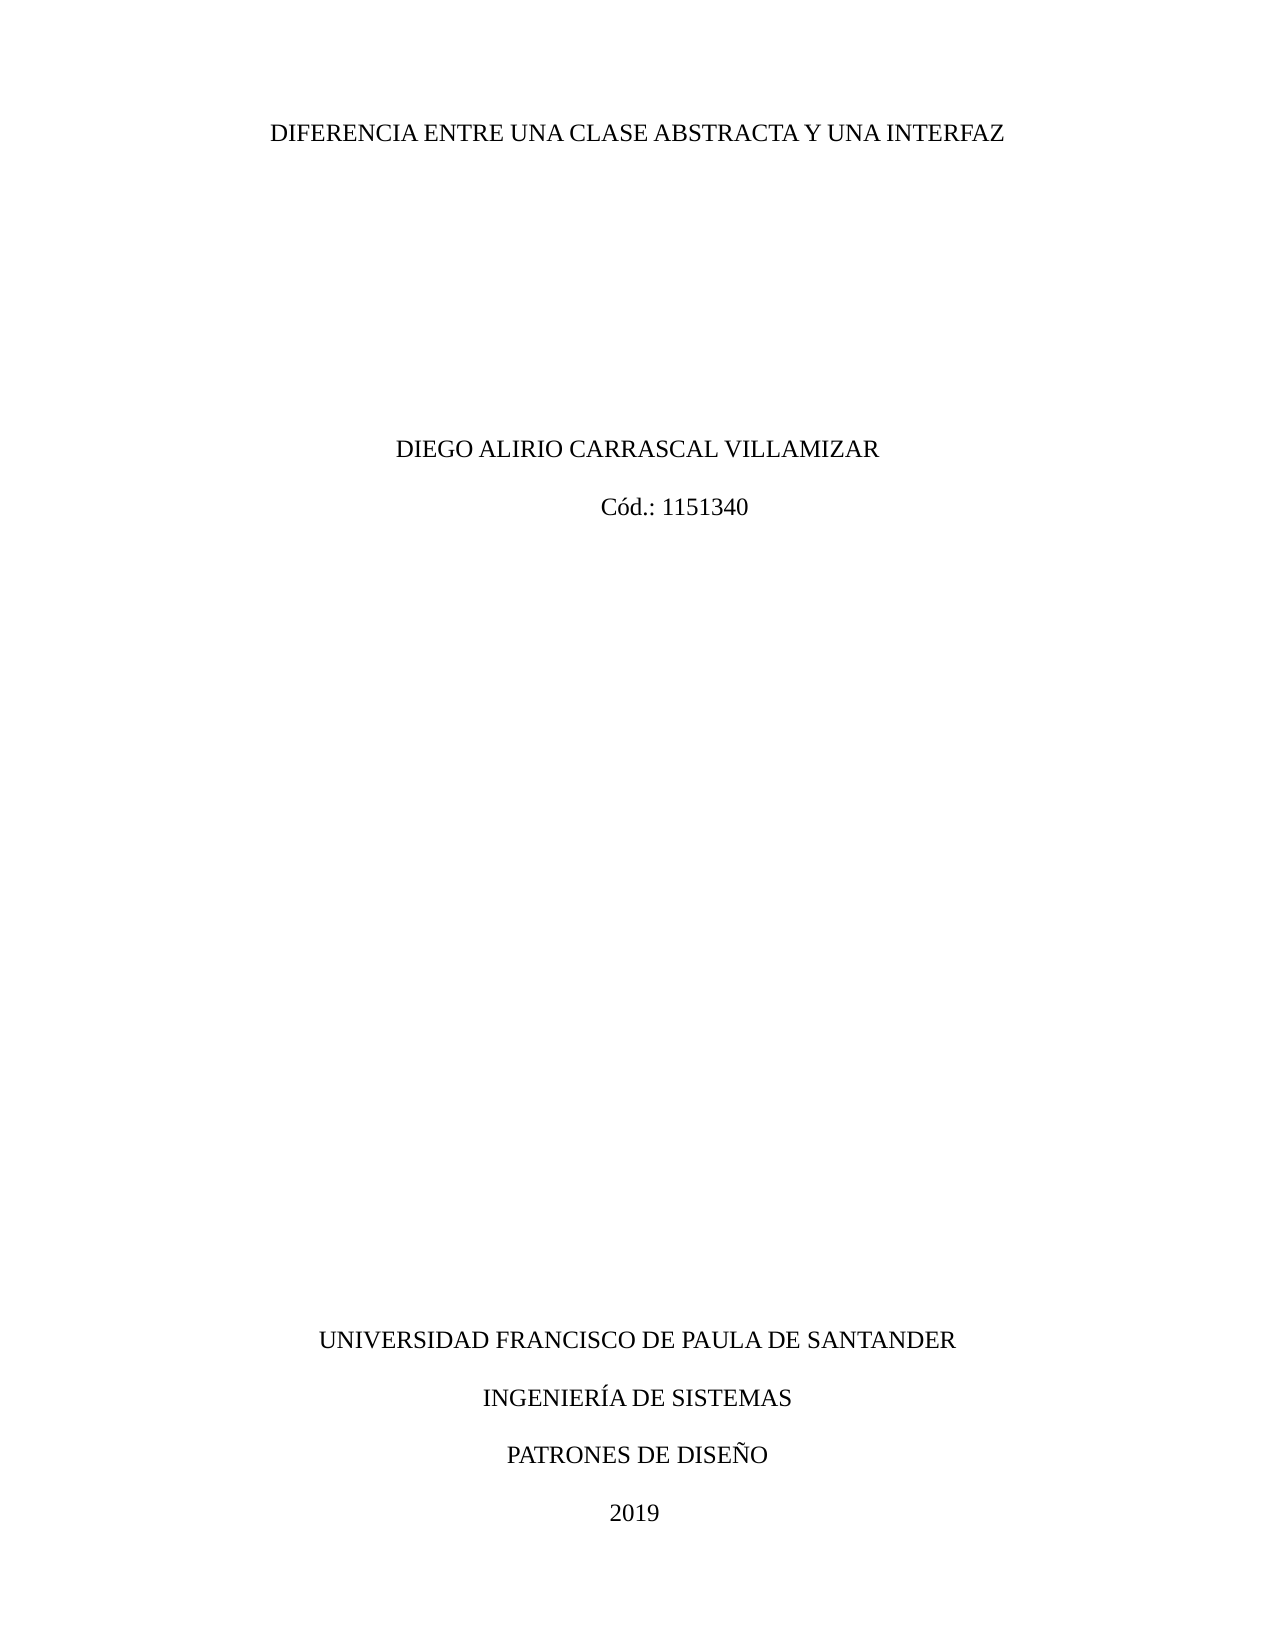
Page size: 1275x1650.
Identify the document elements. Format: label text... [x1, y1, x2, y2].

text DIFERENCIA ENTRE UNA CLASE ABSTRACTA Y UNA INTERFAZ [118, 118, 1157, 147]
text PATRONES DE DISEÑO [118, 1441, 1157, 1469]
text UNIVERSIDAD FRANCISCO DE PAULA DE SANTANDER [118, 1326, 1157, 1354]
text 2019 [118, 1498, 1157, 1527]
text DIEGO ALIRIO CARRASCAL VILLAMIZAR [118, 434, 1157, 463]
text INGENIERÍA DE SISTEMAS [118, 1383, 1157, 1412]
text Cód.: 1151340 [118, 492, 1157, 521]
